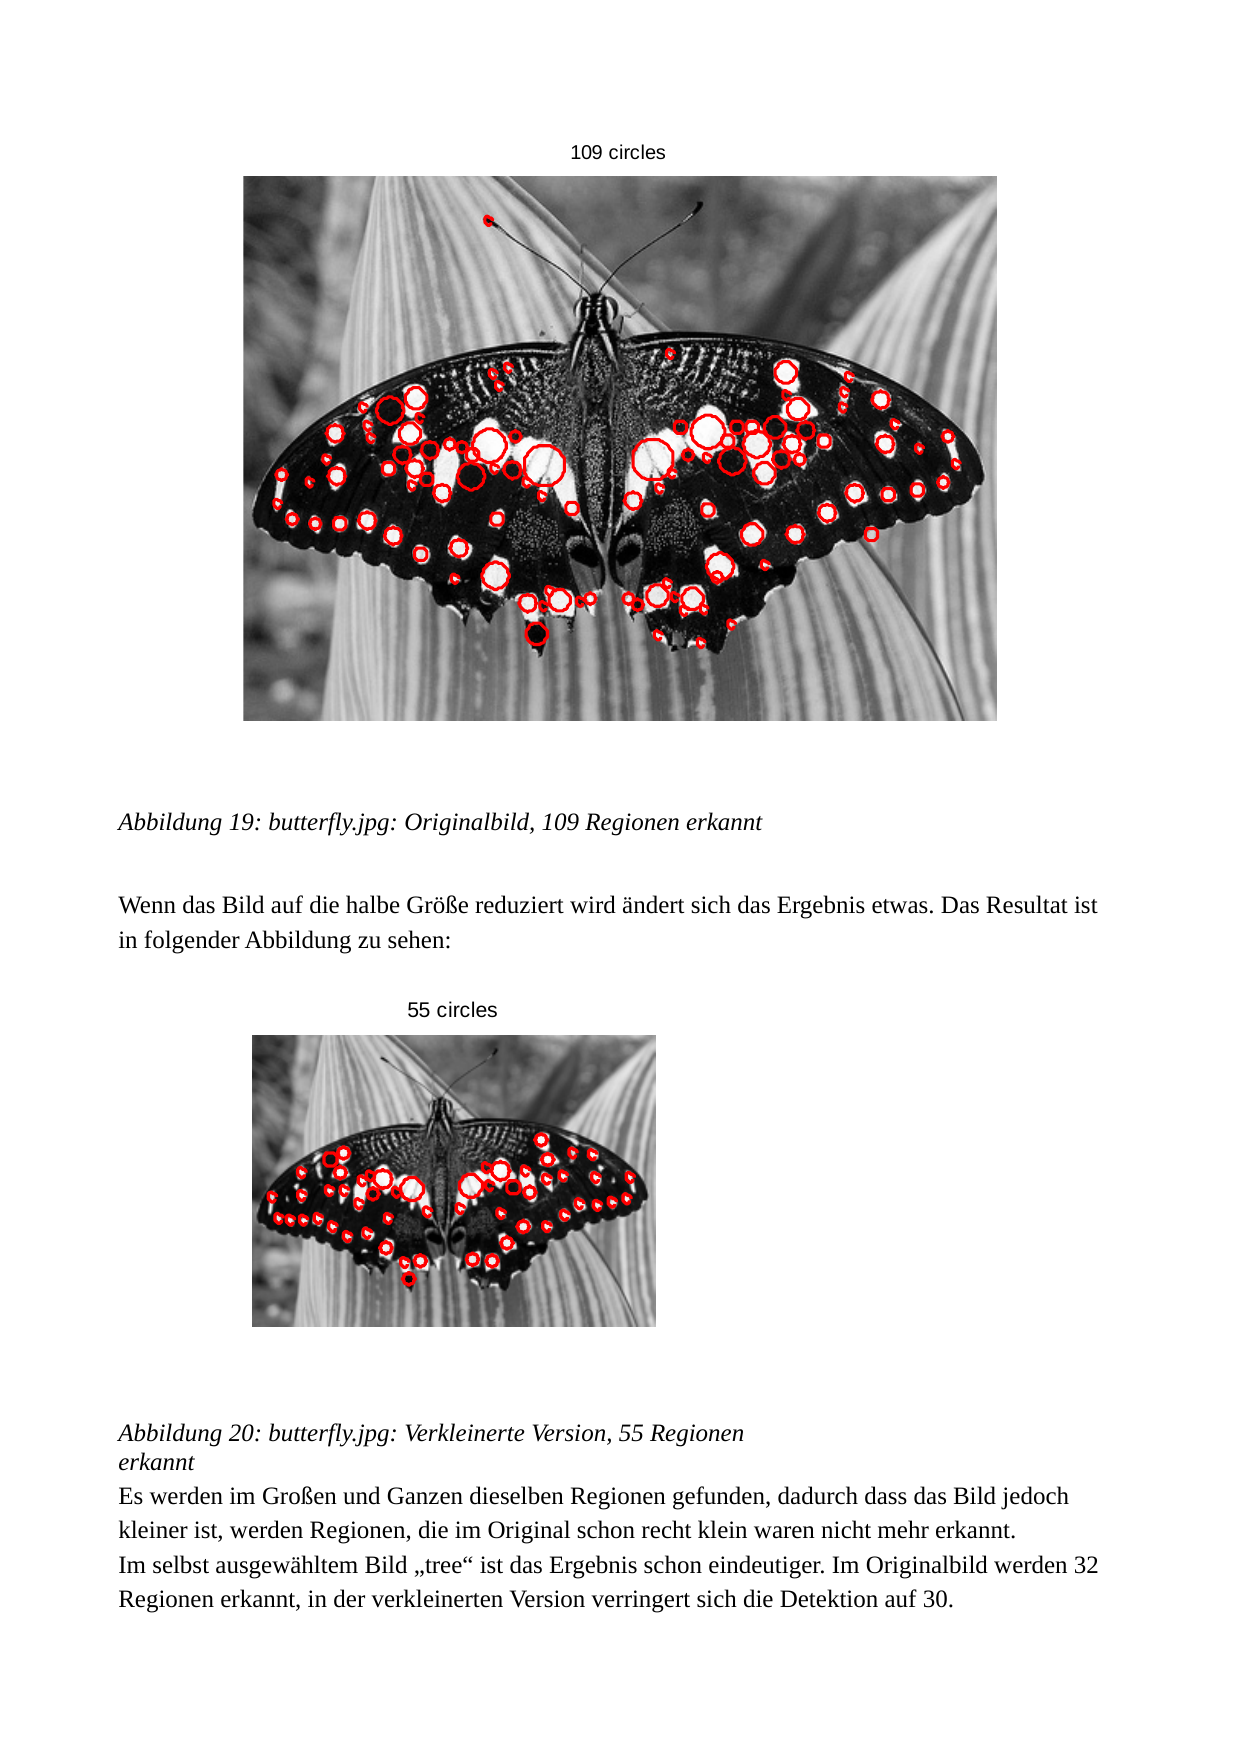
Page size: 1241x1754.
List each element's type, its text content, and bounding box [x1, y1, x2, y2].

text Abbildung 20: butterfly.jpg: Verkleinerte Version, 55 Regionen erkannt [118, 986, 789, 1475]
text Wenn das Bild auf die halbe Größe reduziert wird ändert sich das Ergebnis etwas. Das Resultat ist in folgender Abbildung zu sehen: [118, 890, 1122, 953]
text Abbildung 19: butterfly.jpg: Originalbild, 109 Regionen erkannt [118, 131, 1122, 835]
text Es werden im Großen und Ganzen dieselben Regionen gefunden, dadurch dass das Bild jedoch kleiner ist, werden Regionen, die im Original schon recht klein waren nicht mehr erkannt. Im selbst ausgewähltem Bild „tree“ ist das Ergebnis schon eindeutiger. Im Originalbild werden 32 Regionen erkannt, in der verkleinerten Version verringert sich die Detektion auf 30. [118, 974, 1122, 1613]
